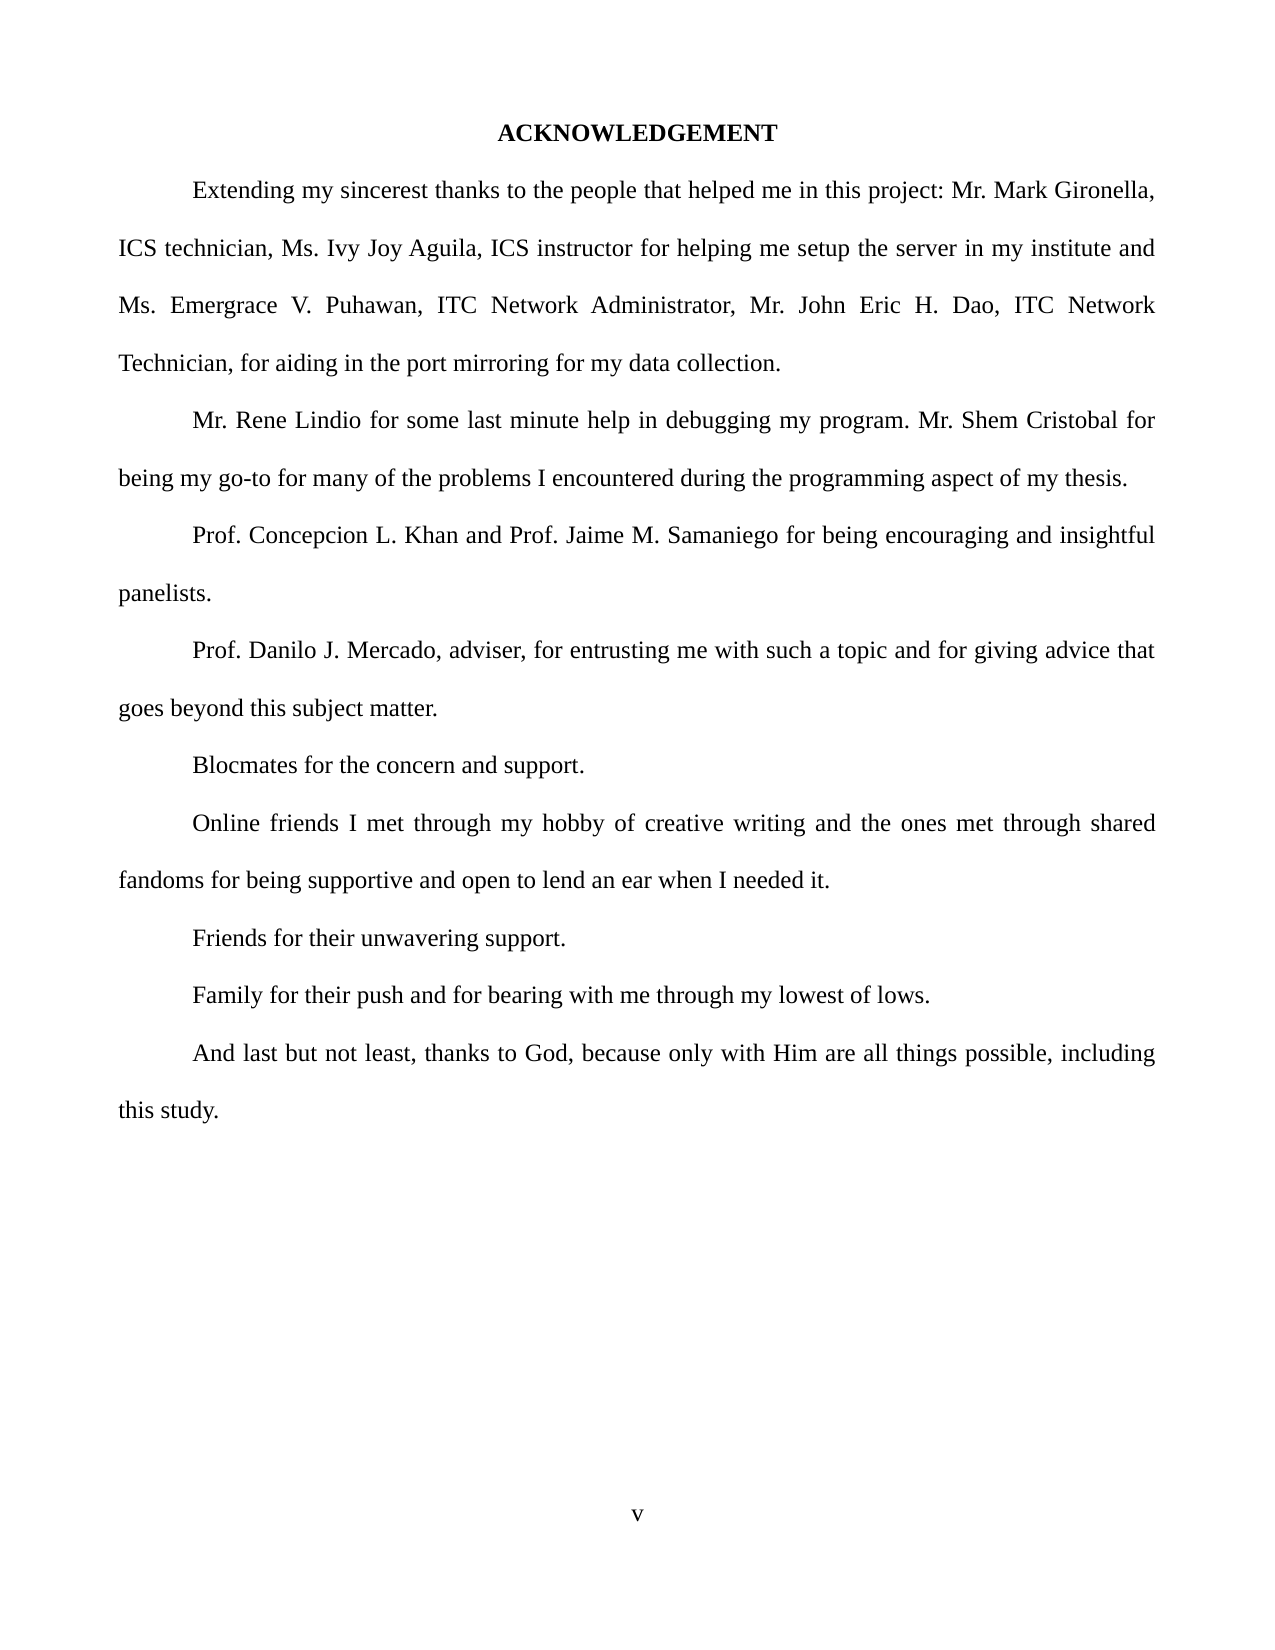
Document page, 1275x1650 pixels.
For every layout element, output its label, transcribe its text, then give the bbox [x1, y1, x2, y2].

text Family for their push and for bearing with me through my lowest of lows. [118, 981, 1157, 1009]
text Prof. Danilo J. Mercado, adviser, for entrusting me with such a topic and for giving advice that goes beyond this subject matter. [118, 636, 1157, 722]
text And last but not least, thanks to God, because only with Him are all things possible, including this study. [118, 1038, 1157, 1124]
text Prof. Concepcion L. Khan and Prof. Jaime M. Samaniego for being encouraging and insightful panelists. [118, 521, 1157, 607]
text Blocmates for the concern and support. [118, 751, 1157, 779]
text ACKNOWLEDGEMENT [118, 118, 1157, 147]
text v [118, 1498, 1157, 1527]
text Extending my sincerest thanks to the people that helped me in this project: Mr. Mark Gironella, ICS technician, Ms. Ivy Joy Aguila, ICS instructor for helping me setup the server in my institute and Ms. Emergrace V. Puhawan, ITC Network Administrator, Mr. John Eric H. Dao, ITC Network Technician, for aiding in the port mirroring for my data collection. [118, 176, 1157, 377]
text Online friends I met through my hobby of creative writing and the ones met through shared fandoms for being supportive and open to lend an ear when I needed it. [118, 808, 1157, 894]
text Mr. Rene Lindio for some last minute help in debugging my program. Mr. Shem Cristobal for being my go-to for many of the problems I encountered during the programming aspect of my thesis. [118, 406, 1157, 492]
text Friends for their unwavering support. [118, 923, 1157, 952]
